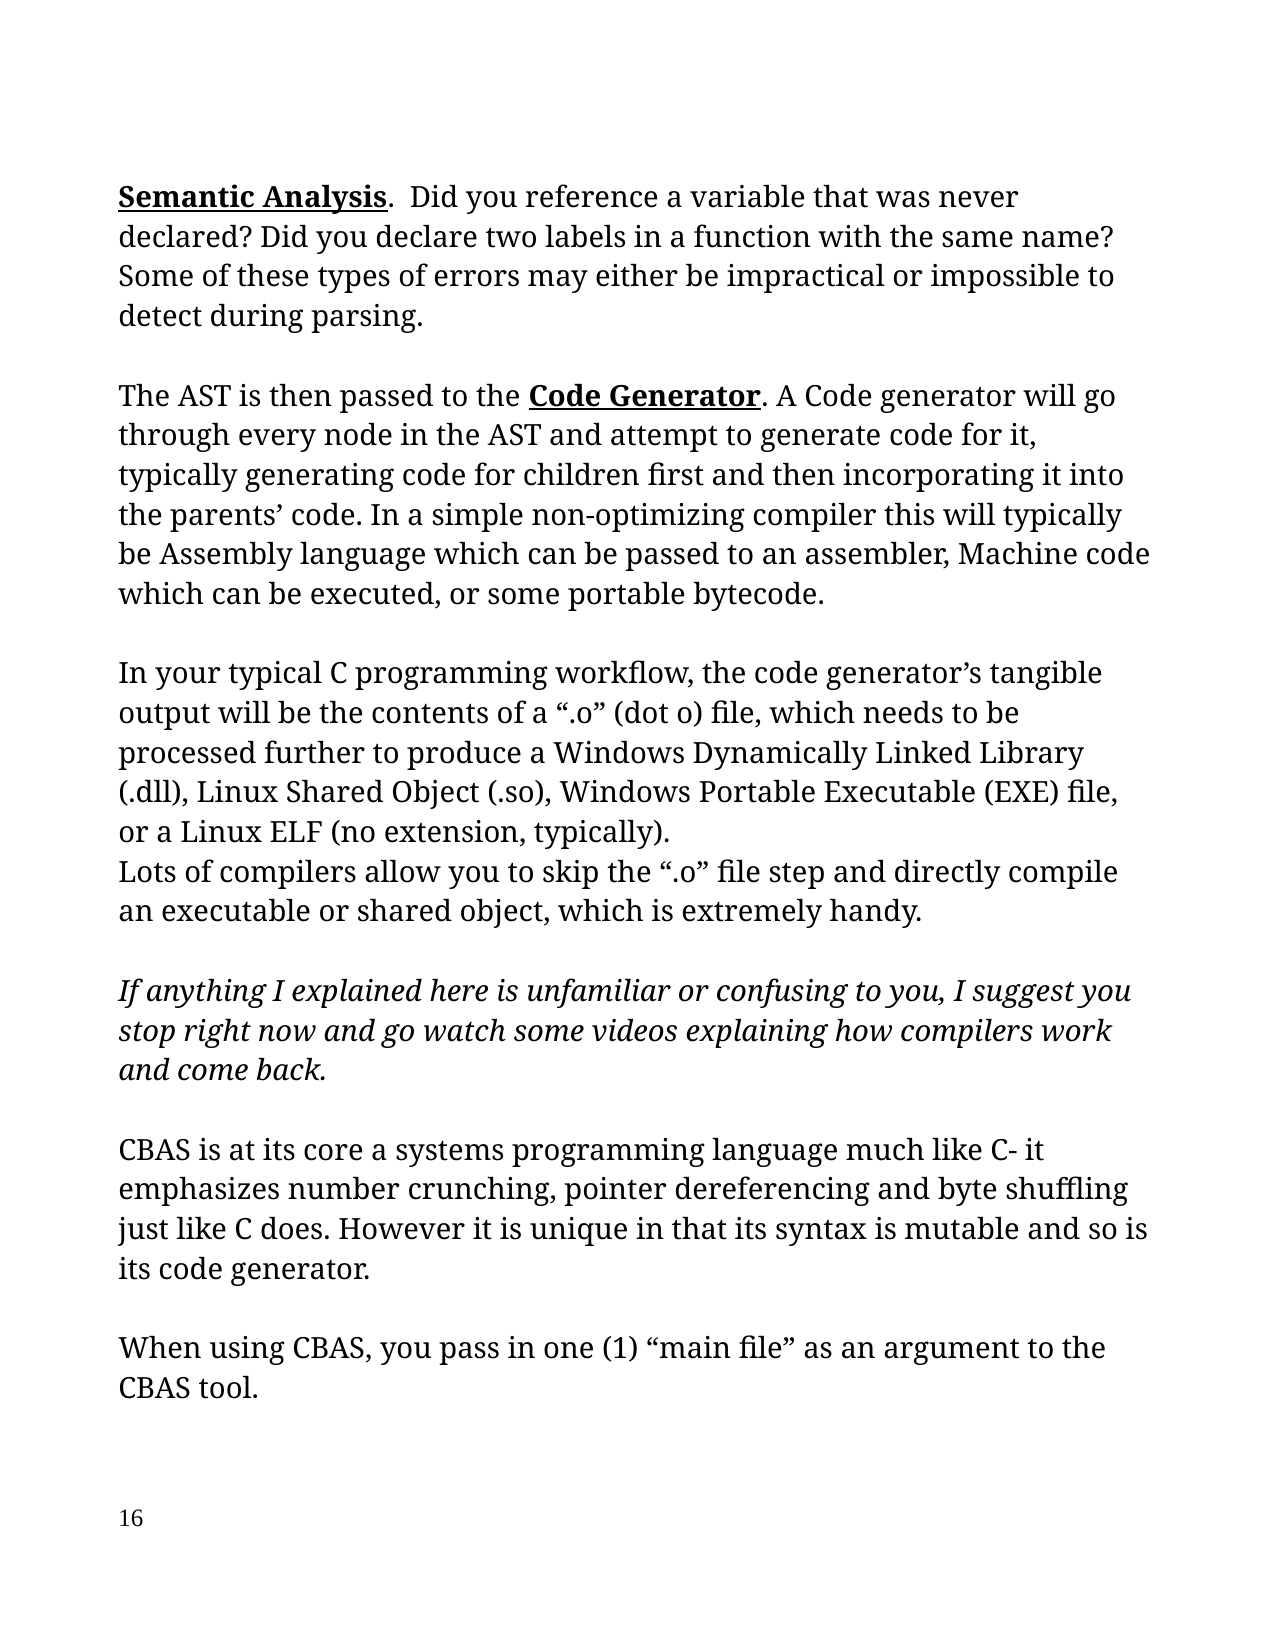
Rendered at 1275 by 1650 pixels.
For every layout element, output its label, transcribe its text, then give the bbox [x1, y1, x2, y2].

text Semantic Analysis. Did you reference a variable that was never declared? Did you declare two labels in a function with the same name? Some of these types of errors may either be impractical or impossible to detect during parsing. [118, 176, 1157, 335]
text In your typical C programming workflow, the code generator’s tangible output will be the contents of a “.o” (dot o) file, which needs to be processed further to produce a Windows Dynamically Linked Library (.dll), Linux Shared Object (.so), Windows Portable Executable (EXE) file, or a Linux ELF (no extension, typically). [118, 653, 1157, 851]
text The AST is then passed to the Code Generator. A Code generator will go through every node in the AST and attempt to generate code for it, typically generating code for children first and then incorporating it into the parents’ code. In a simple non-optimizing compiler this will typically be Assembly language which can be passed to an assembler, Machine code which can be executed, or some portable bytecode. [118, 375, 1157, 613]
text If anything I explained here is unfamiliar or confusing to you, I suggest you stop right now and go watch some videos explaining how compilers work and come back. [118, 970, 1157, 1089]
text CBAS is at its core a systems programming language much like C- it emphasizes number crunching, pointer dereferencing and byte shuffling just like C does. However it is unique in that its syntax is mutable and so is its code generator. [118, 1129, 1157, 1288]
text When using CBAS, you pass in one (1) “main file” as an argument to the CBAS tool. [118, 1327, 1157, 1407]
text Lots of compilers allow you to skip the “.o” file step and directly compile an executable or shared object, which is extremely handy. [118, 851, 1157, 930]
